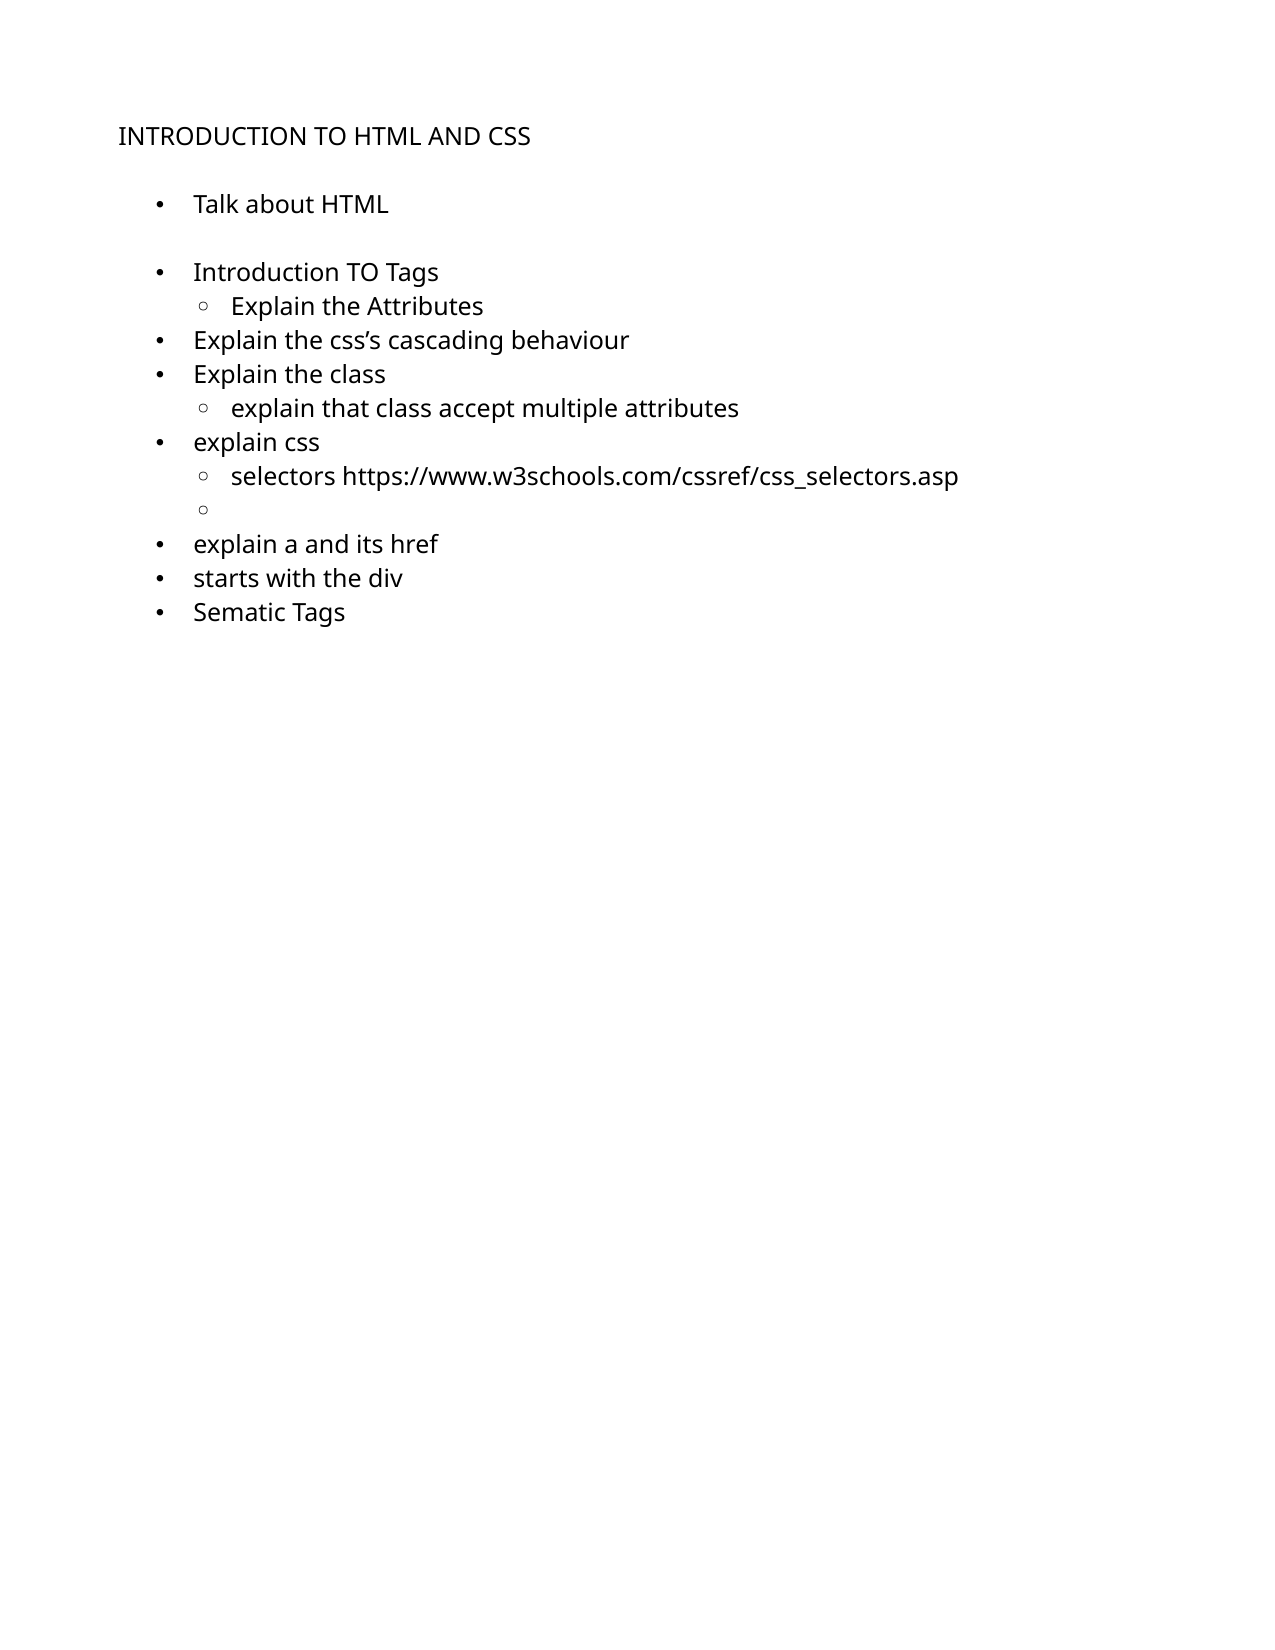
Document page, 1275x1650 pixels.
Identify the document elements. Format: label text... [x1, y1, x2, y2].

list Explain the Attributes [193, 288, 1157, 322]
list starts with the div [156, 561, 1157, 595]
list explain that class accept multiple attributes [193, 391, 1157, 425]
text INTRODUCTION TO HTML AND CSS [118, 118, 1157, 152]
list explain css [156, 425, 1157, 459]
list selectors https://www.w3schools.com/cssref/css_selectors.asp [193, 459, 1157, 493]
list Sematic Tags [156, 595, 1157, 629]
list Talk about HTML [156, 186, 1157, 220]
list Explain the class [156, 357, 1157, 391]
list explain a and its href [156, 527, 1157, 561]
list Explain the css’s cascading behaviour [156, 322, 1157, 357]
list Introduction TO Tags [156, 254, 1157, 288]
